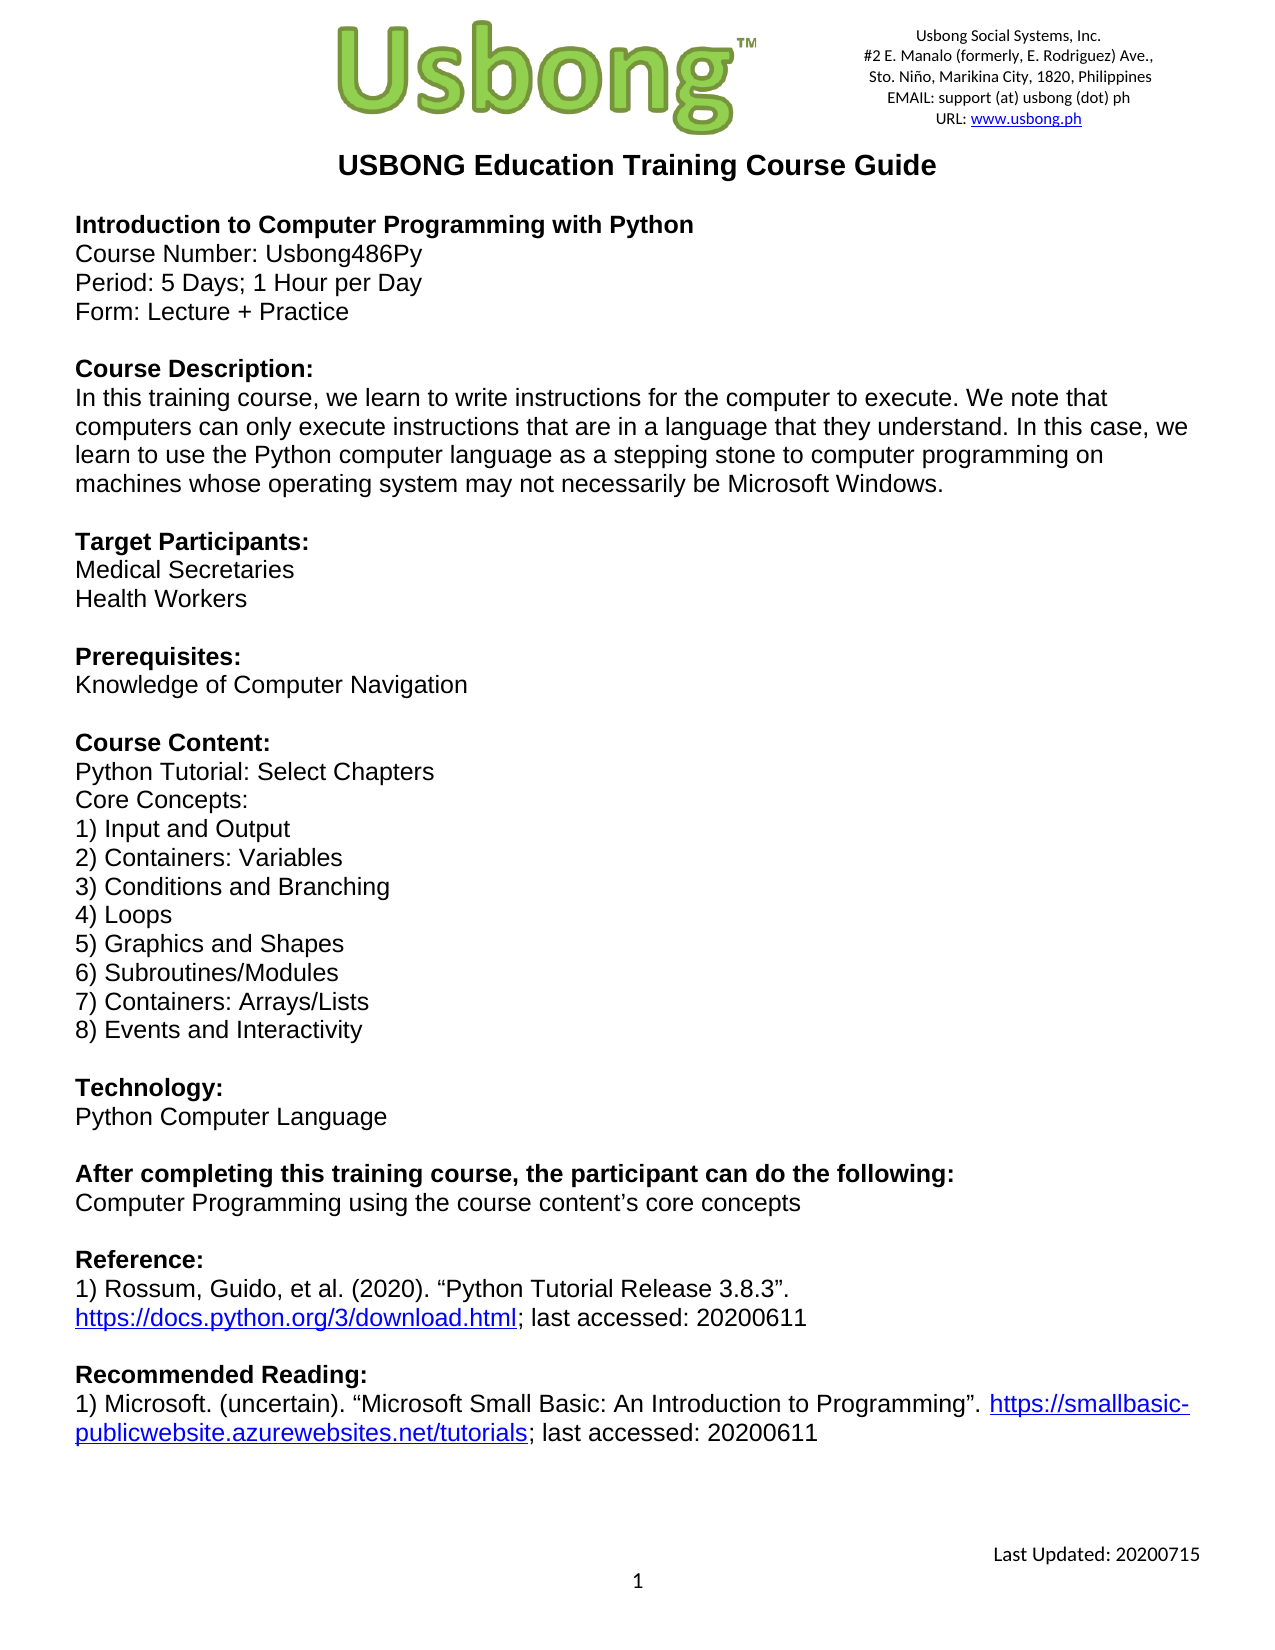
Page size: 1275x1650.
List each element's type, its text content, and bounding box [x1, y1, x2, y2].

text Knowledge of Computer Navigation [75, 670, 1200, 699]
text 8) Events and Interactivity [75, 1015, 1200, 1044]
text Recommended Reading: [75, 1360, 1200, 1389]
text 6) Subroutines/Modules [75, 958, 1200, 987]
text Target Participants: [75, 527, 1200, 555]
text 4) Loops [75, 900, 1200, 929]
text 2) Containers: Variables [75, 843, 1200, 872]
text Course Content: [75, 728, 1200, 757]
text After completing this training course, the participant can do the following: [75, 1159, 1200, 1188]
text USBONG Education Training Course Guide [75, 148, 1200, 182]
text 7) Containers: Arrays/Lists [75, 987, 1200, 1015]
text Course Description: [75, 354, 1200, 383]
text Technology: [75, 1073, 1200, 1102]
text 1) Rossum, Guido, et al. (2020). “Python Tutorial Release 3.8.3”. https://docs.python.org/3/download.html; last accessed: 20200611 [75, 1274, 1200, 1332]
text 5) Graphics and Shapes [75, 929, 1200, 958]
text Introduction to Computer Programming with Python [75, 210, 1200, 239]
text Computer Programming using the course content’s core concepts [75, 1188, 1200, 1217]
text Medical Secretaries [75, 555, 1200, 584]
text Core Concepts: [75, 785, 1200, 814]
text Prerequisites: [75, 642, 1200, 670]
text 1) Microsoft. (uncertain). “Microsoft Small Basic: An Introduction to Programming”. https://smallbasic-publicwebsite.azurewebsites.net/tutorials; last accessed: 20200611 [75, 1389, 1200, 1447]
text Course Number: Usbong486Py [75, 239, 1200, 268]
text 3) Conditions and Branching [75, 872, 1200, 900]
text Health Workers [75, 584, 1200, 613]
text In this training course, we learn to write instructions for the computer to execute. We note that computers can only execute instructions that are in a language that they understand. In this case, we learn to use the Python computer language as a stepping stone to computer programming on machines whose operating system may not necessarily be Microsoft Windows. [75, 383, 1200, 498]
text Form: Lecture + Practice [75, 297, 1200, 325]
text Python Tutorial: Select Chapters [75, 757, 1200, 785]
text Period: 5 Days; 1 Hour per Day [75, 268, 1200, 297]
text Python Computer Language [75, 1102, 1200, 1130]
text Reference: [75, 1245, 1200, 1274]
text 1) Input and Output [75, 814, 1200, 843]
picture [337, 20, 757, 135]
